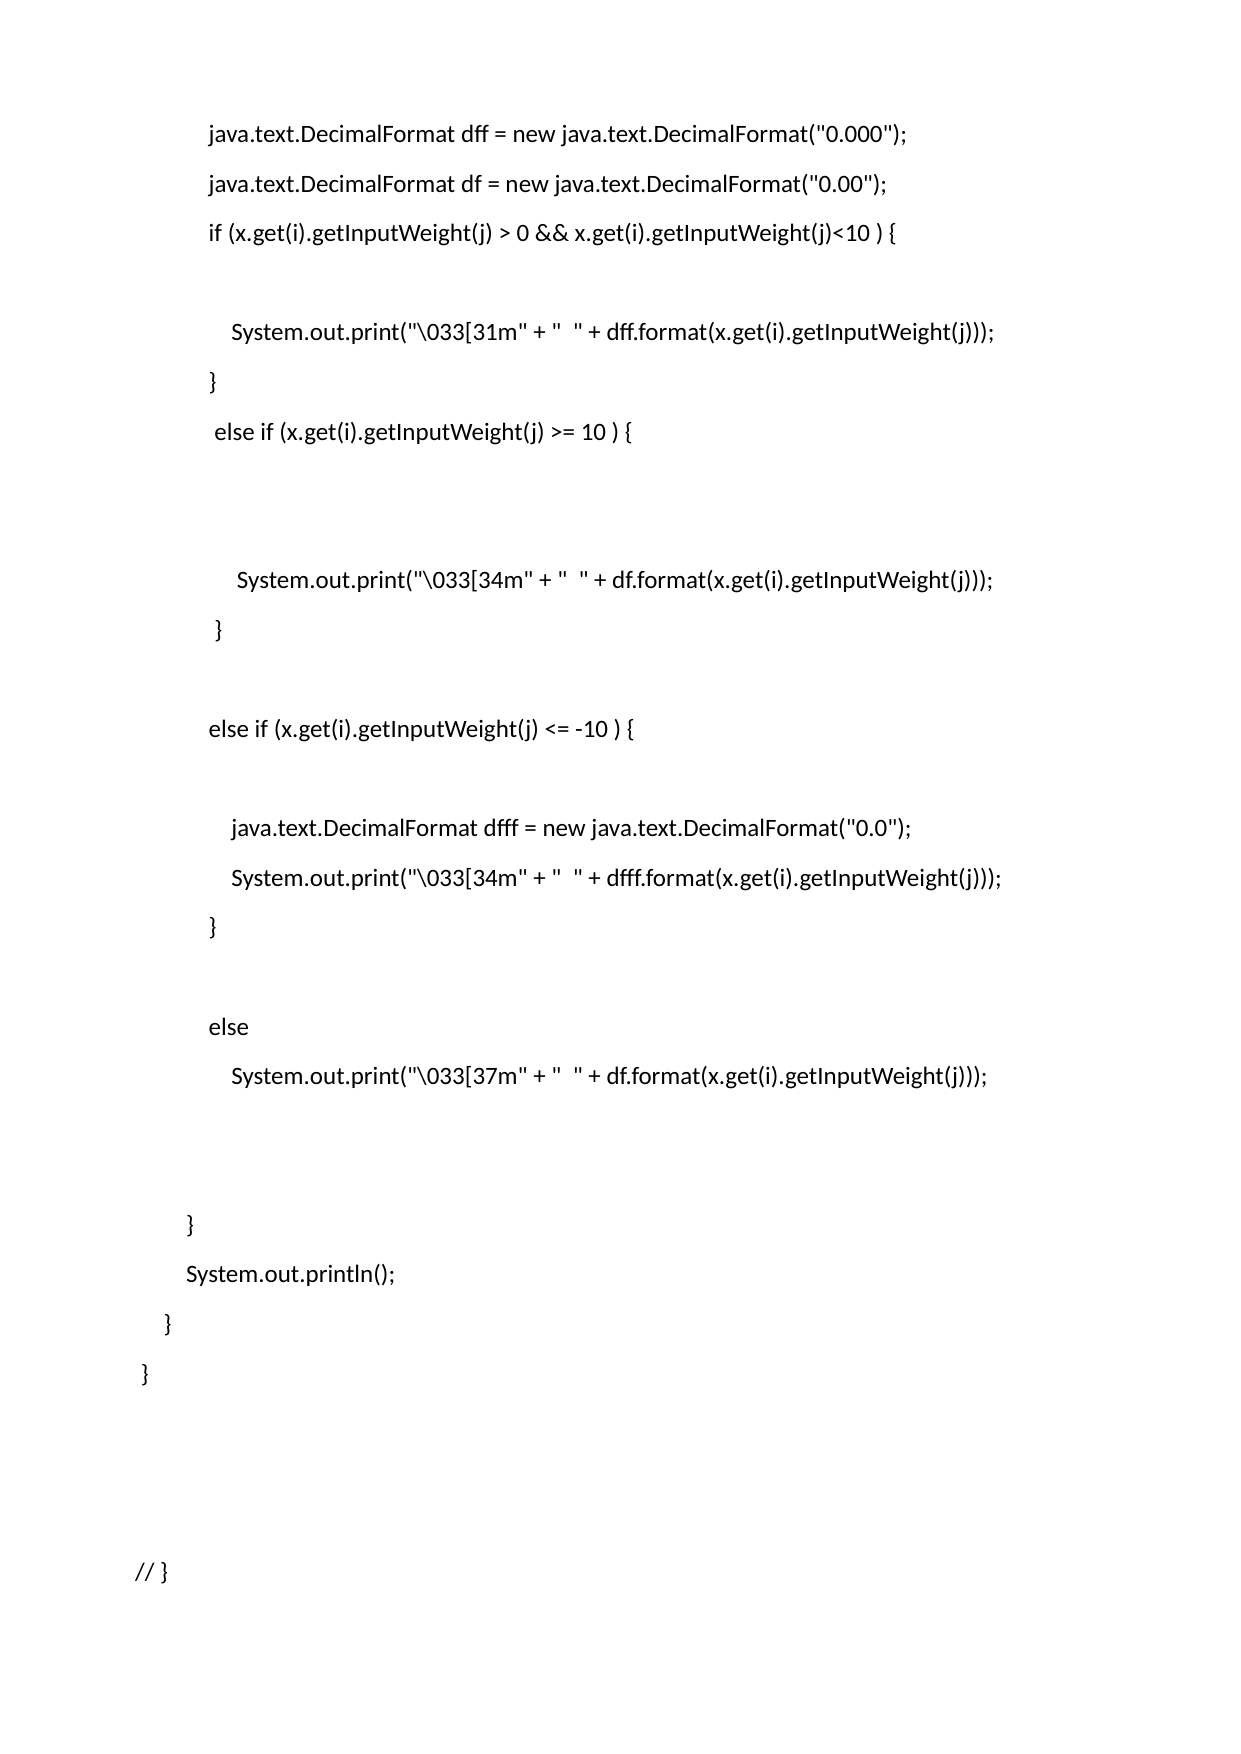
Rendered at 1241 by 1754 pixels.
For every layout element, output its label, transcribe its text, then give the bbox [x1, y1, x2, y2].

text java.text.DecimalFormat df = new java.text.DecimalFormat("0.00"); [118, 168, 1122, 198]
text } [118, 1308, 1122, 1339]
text } [118, 1209, 1122, 1239]
text System.out.print("\033[31m" + " " + dff.format(x.get(i).getInputWeight(j))); [118, 316, 1122, 347]
text else if (x.get(i).getInputWeight(j) <= -10 ) { [118, 713, 1122, 744]
text System.out.print("\033[34m" + " " + dfff.format(x.get(i).getInputWeight(j))); [118, 862, 1122, 892]
text // } [118, 1556, 1122, 1587]
text System.out.print("\033[34m" + " " + df.format(x.get(i).getInputWeight(j))); [118, 564, 1122, 595]
text System.out.println(); [118, 1258, 1122, 1289]
text } [118, 366, 1122, 397]
text else [118, 1011, 1122, 1041]
text else if (x.get(i).getInputWeight(j) >= 10 ) { [118, 416, 1122, 446]
text } [118, 911, 1122, 942]
text java.text.DecimalFormat dfff = new java.text.DecimalFormat("0.0"); [118, 812, 1122, 843]
text } [118, 614, 1122, 644]
text java.text.DecimalFormat dff = new java.text.DecimalFormat("0.000"); [118, 118, 1122, 149]
text if (x.get(i).getInputWeight(j) > 0 && x.get(i).getInputWeight(j)<10 ) { [118, 217, 1122, 248]
text System.out.print("\033[37m" + " " + df.format(x.get(i).getInputWeight(j))); [118, 1060, 1122, 1091]
text } [118, 1358, 1122, 1388]
